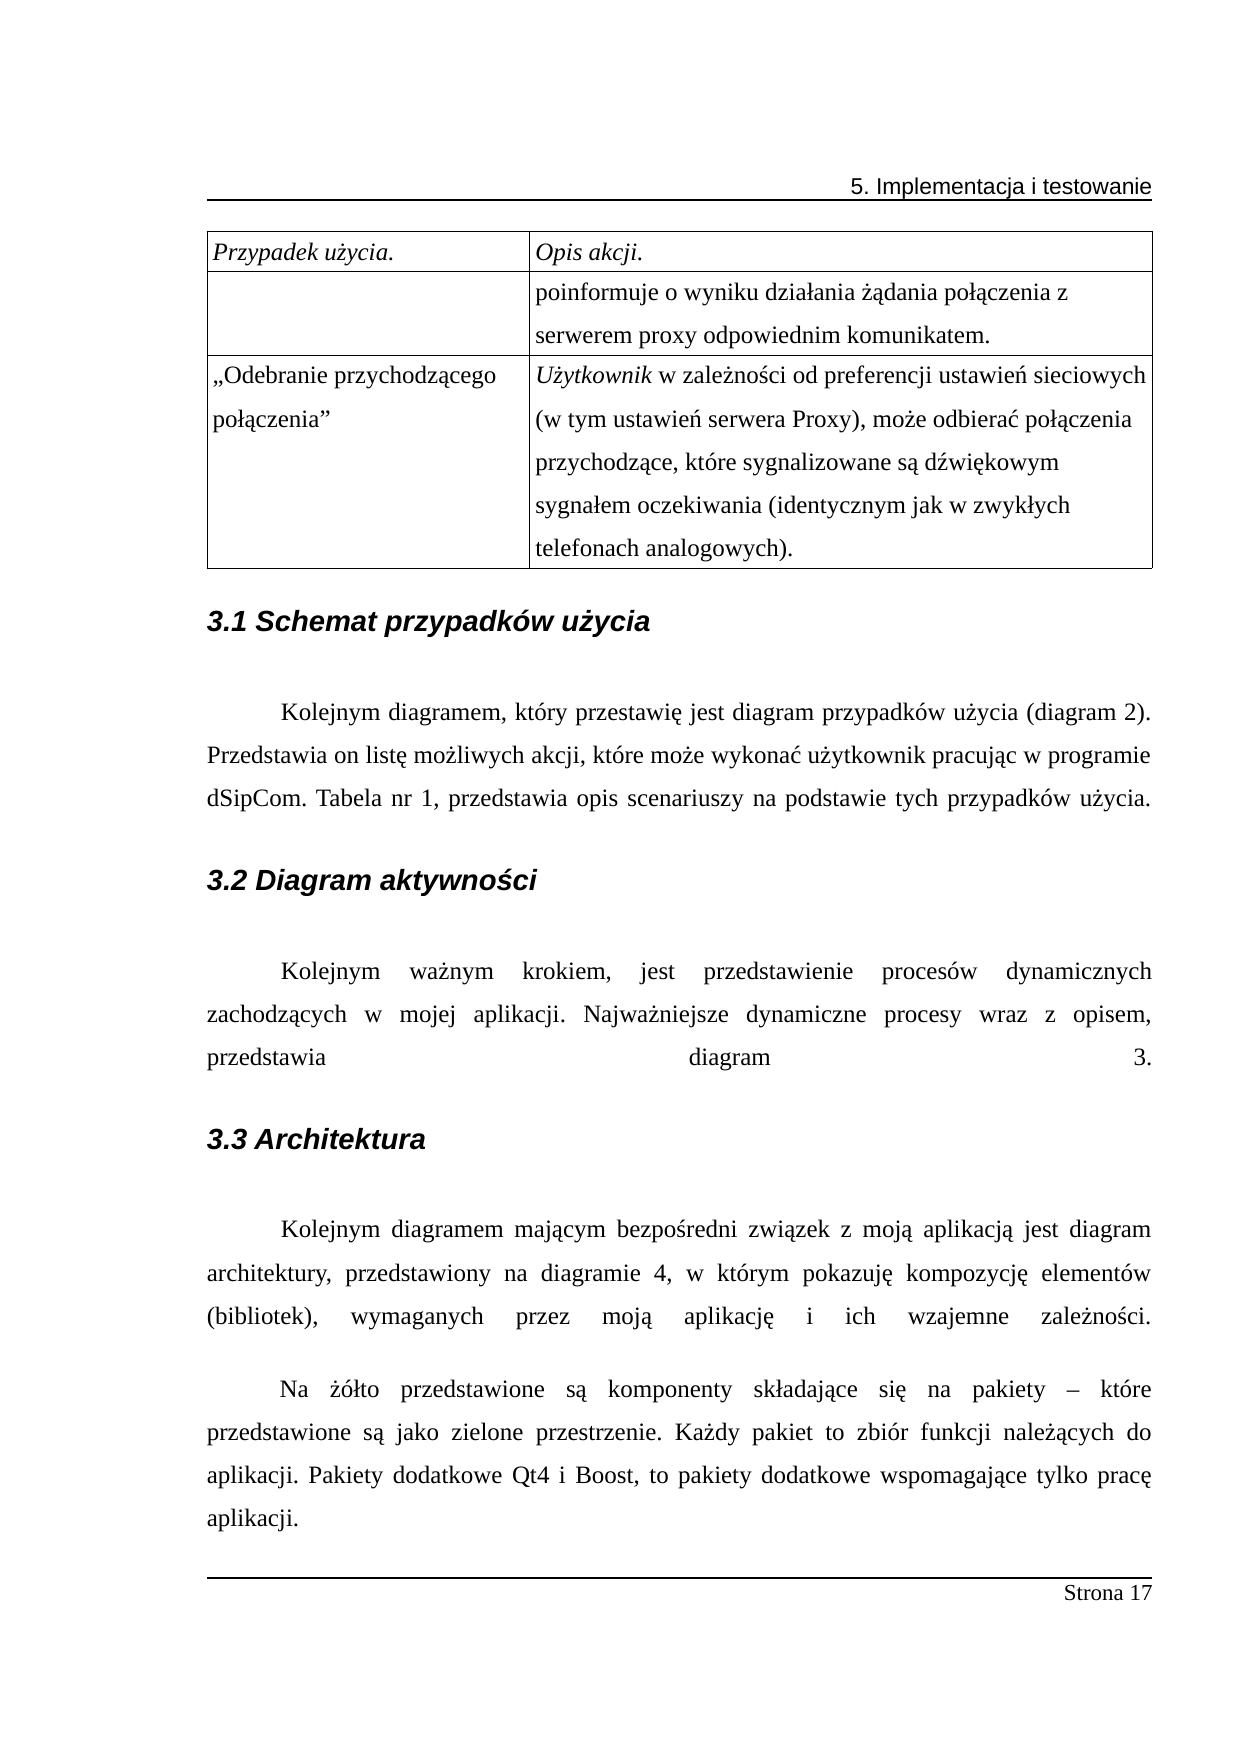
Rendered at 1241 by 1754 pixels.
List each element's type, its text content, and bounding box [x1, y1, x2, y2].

subtitle 3.1 Schemat przypadków użycia [207, 604, 1152, 638]
text Na żółto przedstawione są komponenty składające się na pakiety – które przedstawione są jako zielone przestrzenie. Każdy pakiet to zbiór funkcji należących do aplikacji. Pakiety dodatkowe Qt4 i Boost, to pakiety dodatkowe wspomagające tylko pracę aplikacji. [207, 1374, 1152, 1532]
text Kolejnym diagramem mającym bezpośredni związek z moją aplikacją jest diagram architektury, przedstawiony na diagramie 4, w którym pokazuję kompozycję elementów (bibliotek), wymaganych przez moją aplikację i ich wzajemne zależności. [207, 1214, 1152, 1329]
text Kolejnym ważnym krokiem, jest przedstawienie procesów dynamicznych zachodzących w mojej aplikacji. Najważniejsze dynamiczne procesy wraz z opisem, przedstawia diagram 3. [207, 956, 1152, 1071]
table_cell „Odebranie przychodzącego połączenia” [208, 356, 529, 568]
subtitle 3.2 Diagram aktywności [207, 863, 1152, 897]
table_cell Użytkownik w zależności od preferencji ustawień sieciowych (w tym ustawień serwera Proxy), może odbierać połączenia przychodzące, które sygnalizowane są dźwiękowym sygnałem oczekiwania (identycznym jak w zwykłych telefonach analogowych). [530, 356, 1152, 568]
table_cell poinformuje o wyniku działania żądania połączenia z serwerem proxy odpowiednim komunikatem. [530, 272, 1152, 355]
table_header Opis akcji. [530, 232, 1152, 271]
subtitle 3.3 Architektura [207, 1122, 1152, 1155]
text Kolejnym diagramem, który przestawię jest diagram przypadków użycia (diagram 2). Przedstawia on listę możliwych akcji, które może wykonać użytkownik pracując w programie dSipCom. Tabela nr 1, przedstawia opis scenariuszy na podstawie tych przypadków użycia. [207, 697, 1152, 812]
table_cell [208, 272, 529, 355]
table_header Przypadek użycia. [208, 232, 529, 271]
